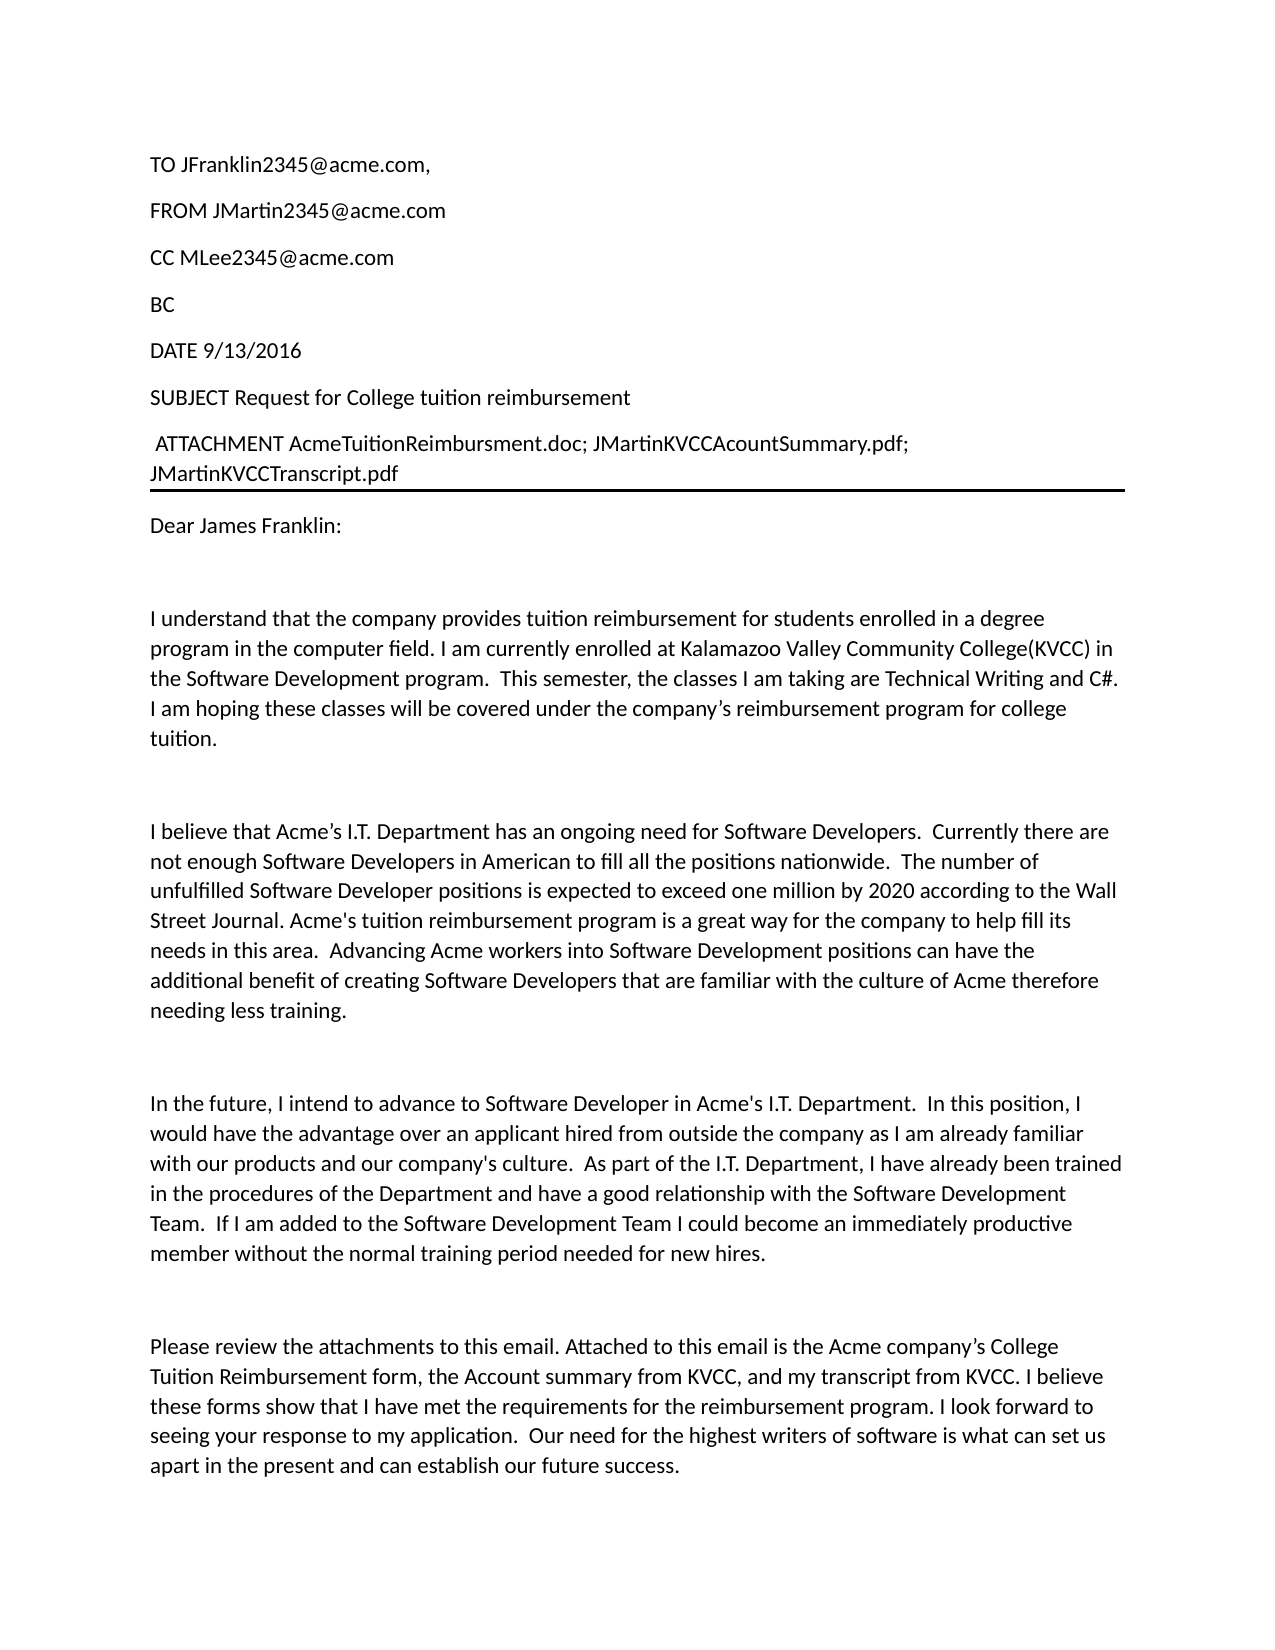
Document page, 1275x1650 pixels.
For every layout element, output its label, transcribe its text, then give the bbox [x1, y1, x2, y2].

text Dear James Franklin: [150, 511, 1125, 539]
text In the future, I intend to advance to Software Developer in Acme's I.T. Department. In this position, I would have the advantage over an applicant hired from outside the company as I am already familiar with our products and our company's culture. As part of the I.T. Department, I have already been trained in the procedures of the Department and have a good relationship with the Software Development Team. If I am added to the Software Development Team I could become an immediately productive member without the normal training period needed for new hires. [150, 1089, 1125, 1267]
text CC MLee2345@acme.com [150, 243, 1125, 271]
text I believe that Acme’s I.T. Department has an ongoing need for Software Developers. Currently there are not enough Software Developers in American to fill all the positions nationwide. The number of unfulfilled Software Developer positions is expected to exceed one million by 2020 according to the Wall Street Journal. Acme's tuition reimbursement program is a great way for the company to help fill its needs in this area. Advancing Acme workers into Software Development positions can have the additional benefit of creating Software Developers that are familiar with the culture of Acme therefore needing less training. [150, 817, 1125, 1024]
text SUBJECT Request for College tuition reimbursement [150, 383, 1125, 411]
text I understand that the company provides tuition reimbursement for students enrolled in a degree program in the computer field. I am currently enrolled at Kalamazoo Valley Community College(KVCC) in the Software Development program. This semester, the classes I am taking are Technical Writing and C#. I am hoping these classes will be covered under the company’s reimbursement program for college tuition. [150, 604, 1125, 752]
text ATTACHMENT AcmeTuitionReimbursment.doc; JMartinKVCCAcountSummary.pdf; JMartinKVCCTranscript.pdf [150, 429, 1125, 489]
text Please review the attachments to this email. Attached to this email is the Acme company’s College Tuition Reimbursement form, the Account summary from KVCC, and my transcript from KVCC. I believe these forms show that I have met the requirements for the reimbursement program. I look forward to seeing your response to my application. Our need for the highest writers of software is what can set us apart in the present and can establish our future success. [150, 1332, 1125, 1479]
text DATE 9/13/2016 [150, 336, 1125, 364]
text FROM JMartin2345@acme.com [150, 197, 1125, 224]
text BC [150, 290, 1125, 318]
text TO JFranklin2345@acme.com, [150, 150, 1125, 178]
